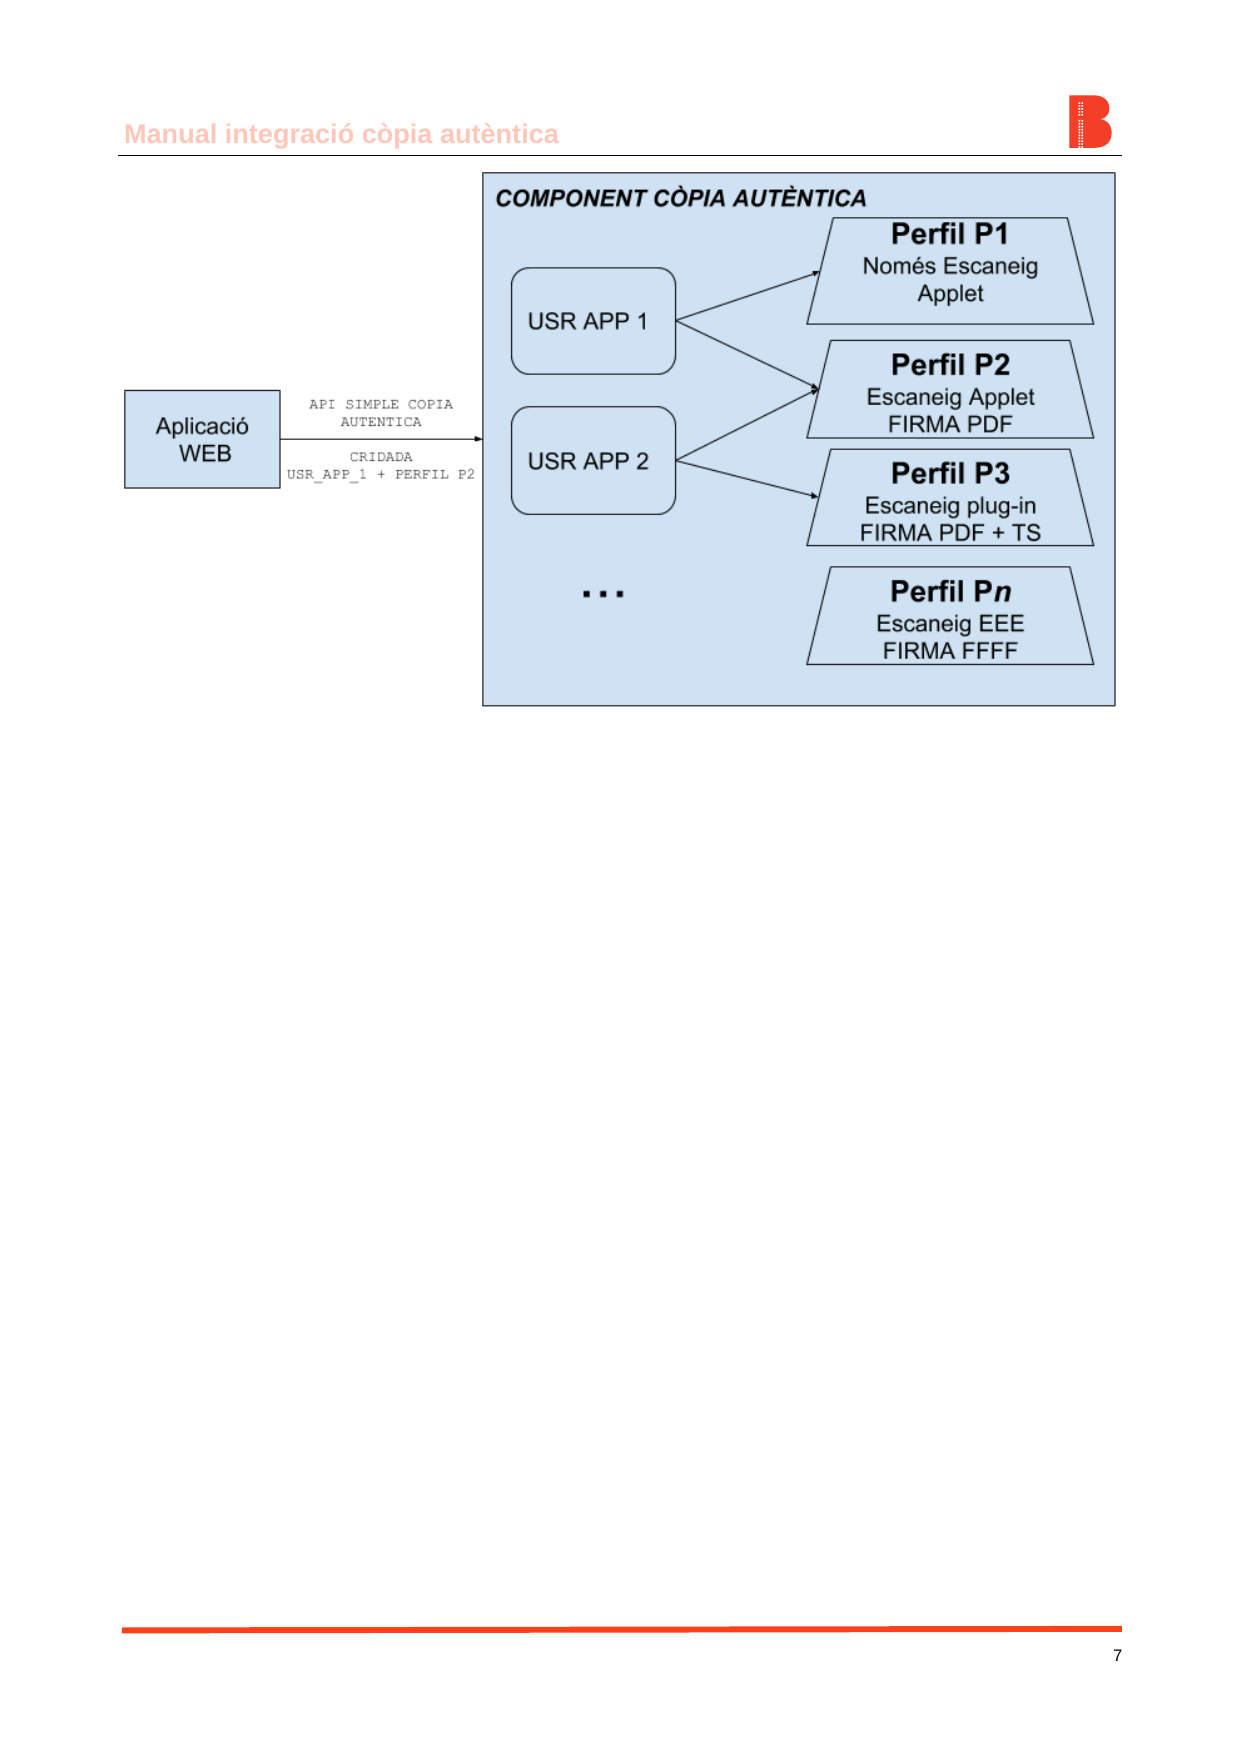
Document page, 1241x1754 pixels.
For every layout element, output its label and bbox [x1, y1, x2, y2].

picture [118, 171, 1122, 714]
picture [1063, 94, 1117, 150]
